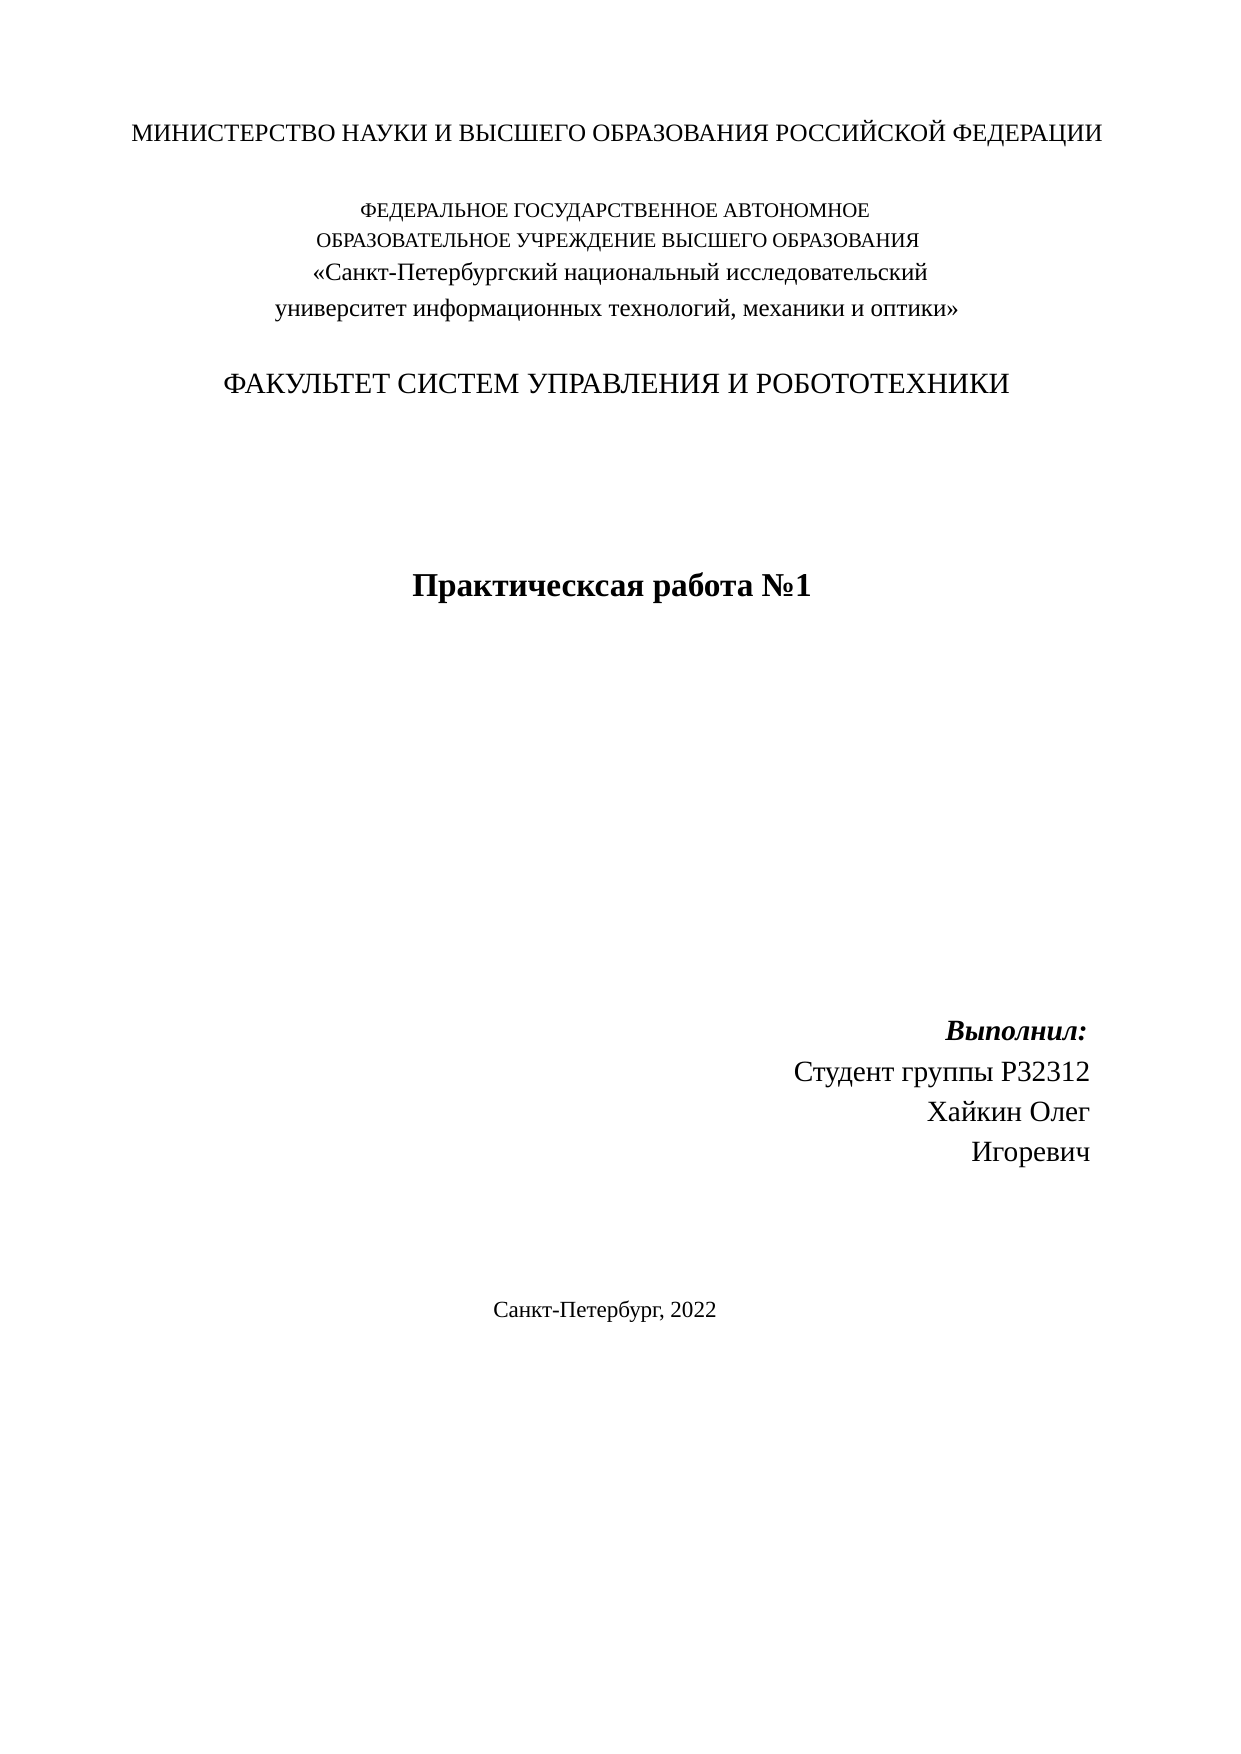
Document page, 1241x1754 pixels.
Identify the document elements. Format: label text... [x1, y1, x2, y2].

text Санкт-Петербург, 2022 [118, 1296, 1097, 1322]
text Выполнил: [118, 1013, 1097, 1047]
text ФЕДЕРАЛЬНОЕ ГОСУДАРСТВЕННОЕ АВТОНОМНОЕ [118, 198, 1122, 222]
text ОБРАЗОВАТЕЛЬНОЕ УЧРЕЖДЕНИЕ ВЫСШЕГО ОБРАЗОВАНИЯ [118, 228, 1122, 252]
text Игоревич [118, 1134, 1097, 1168]
text Практическсая работа №1 [118, 565, 1122, 603]
text Студент группы P32312 [118, 1054, 1097, 1087]
text МИНИСТЕРСТВО НАУКИ И ВЫСШЕГО ОБРАЗОВАНИЯ РОССИЙСКОЙ ФЕДЕРАЦИИ [118, 118, 1122, 147]
text Хайкин Олег [118, 1094, 1097, 1128]
text «Санкт-Петербургский национальный исследовательский университет информационных технологий, механики и оптики» [274, 257, 966, 321]
text ФАКУЛЬТЕТ СИСТЕМ УПРАВЛЕНИЯ И РОБОТОТЕХНИКИ [118, 366, 1122, 400]
